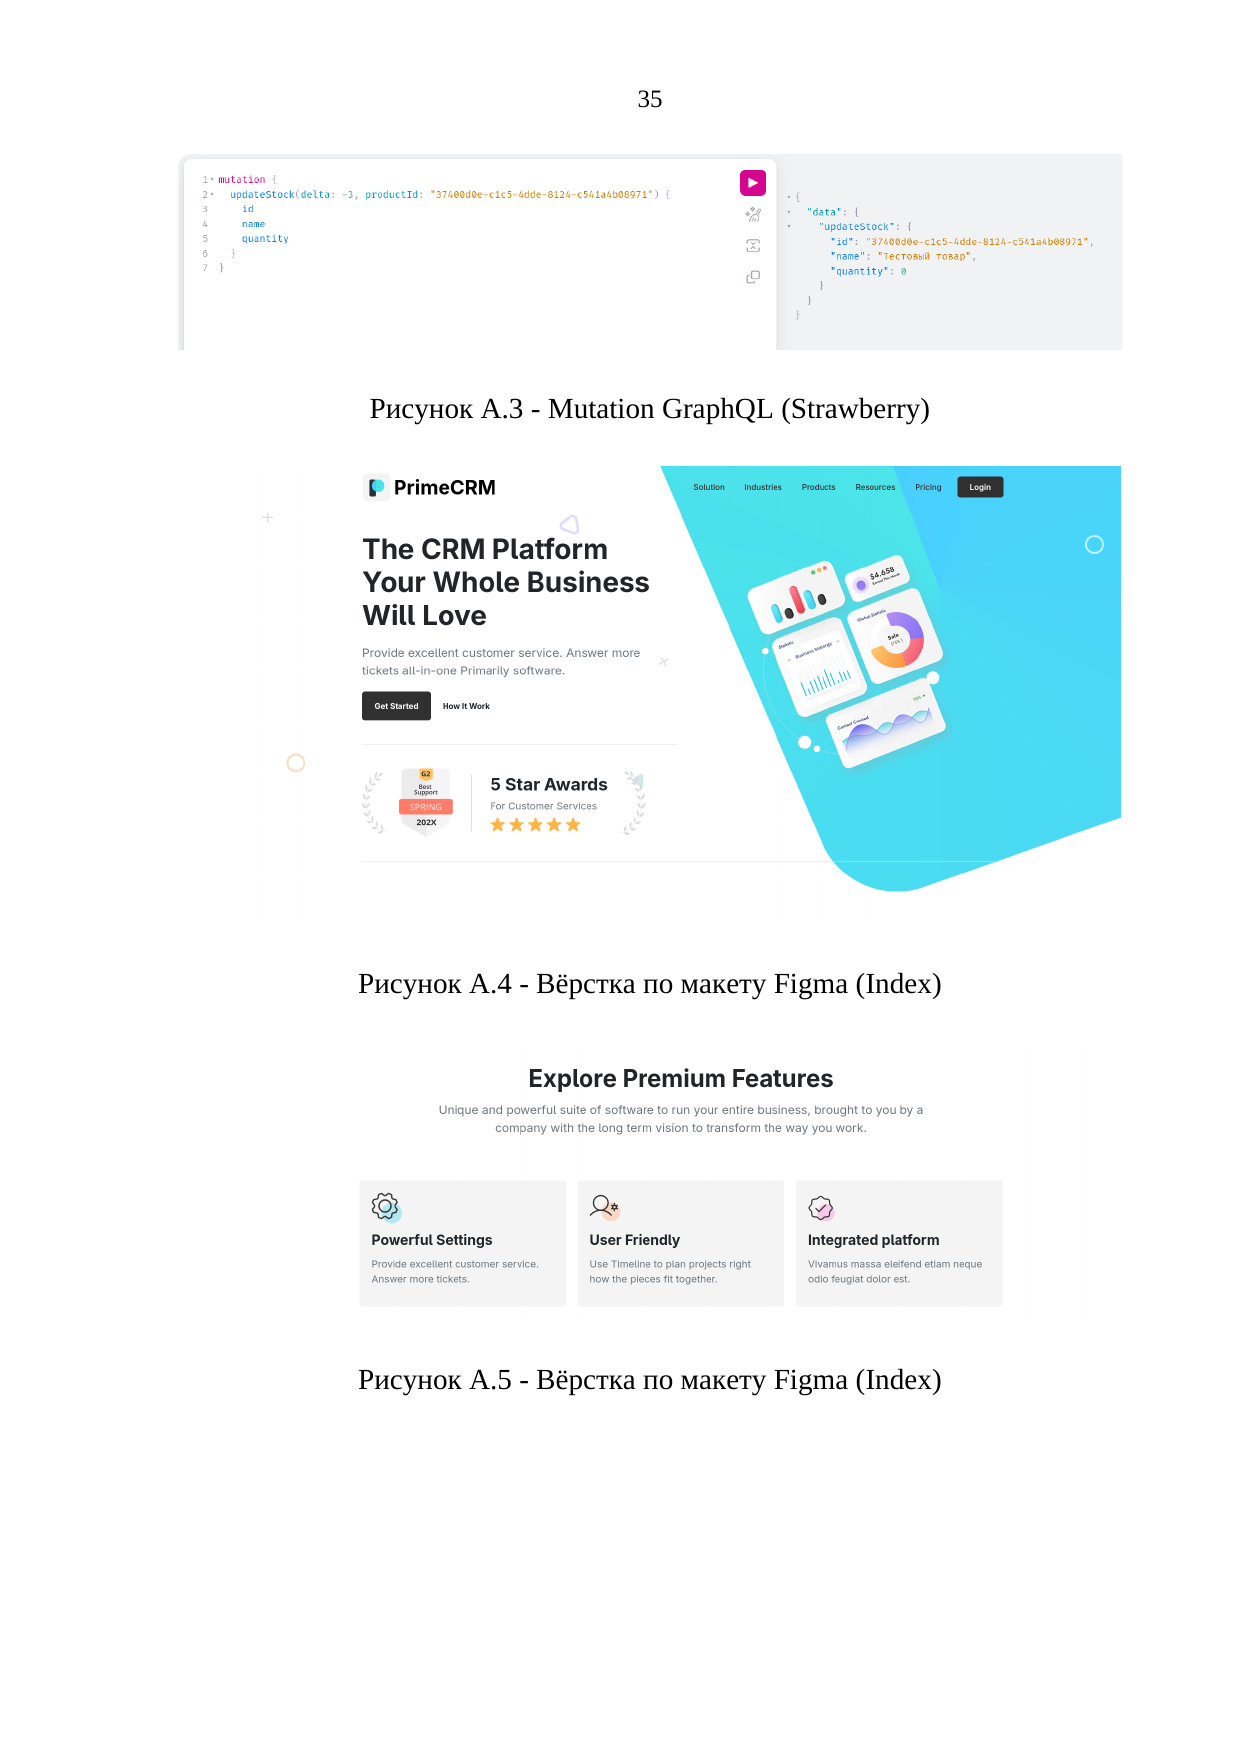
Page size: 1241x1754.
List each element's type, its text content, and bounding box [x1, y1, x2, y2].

picture [250, 1041, 1122, 1321]
picture [249, 466, 1121, 924]
text Рисунок А.4 - Вёрстка по макету Figma (Index) [177, 966, 1122, 999]
text Рисунок А.3 - Mutation GraphQL (Strawberry) [177, 392, 1122, 425]
picture [177, 153, 1123, 350]
text Рисунок А.5 - Вёрстка по макету Figma (Index) [177, 1362, 1122, 1396]
